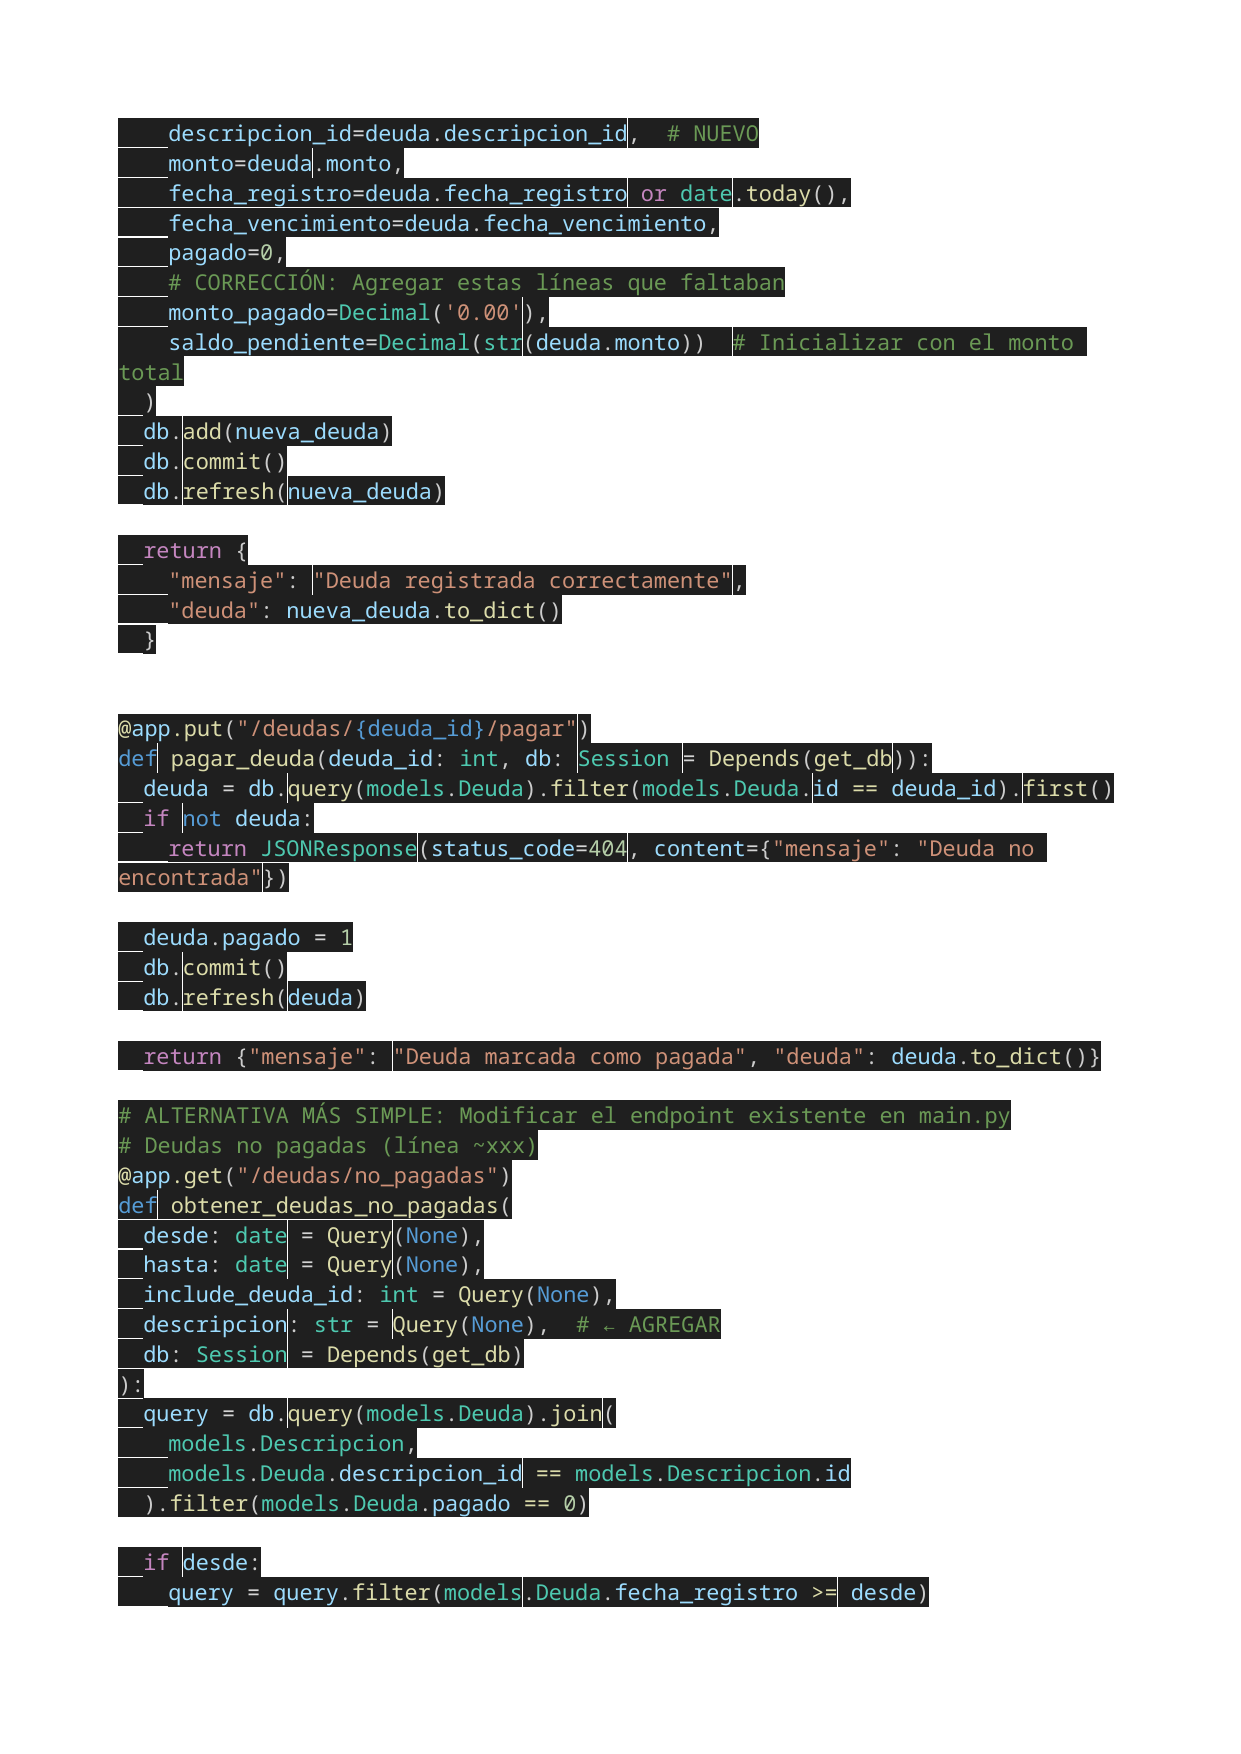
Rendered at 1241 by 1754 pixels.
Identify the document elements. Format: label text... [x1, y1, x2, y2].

text deuda.pagado = 1 [118, 922, 1122, 952]
text saldo_pendiente=Decimal(str(deuda.monto)) # Inicializar con el monto total [118, 327, 1122, 386]
text hasta: date = Query(None), [118, 1249, 1122, 1279]
text desde: date = Query(None), [118, 1219, 1122, 1249]
text def pagar_deuda(deuda_id: int, db: Session = Depends(get_db)): [118, 743, 1122, 773]
text } [118, 624, 1122, 654]
text deuda = db.query(models.Deuda).filter(models.Deuda.id == deuda_id).first() [118, 773, 1122, 803]
text monto_pagado=Decimal('0.00'), [118, 297, 1122, 327]
text db.commit() [118, 952, 1122, 981]
text db.refresh(deuda) [118, 981, 1122, 1011]
text descripcion: str = Query(None), # ← AGREGAR [118, 1309, 1122, 1339]
text "deuda": nueva_deuda.to_dict() [118, 595, 1122, 624]
text query = query.filter(models.Deuda.fecha_registro >= desde) [118, 1577, 1122, 1607]
text @app.get("/deudas/no_pagadas") [118, 1160, 1122, 1190]
text query = db.query(models.Deuda).join( [118, 1398, 1122, 1428]
text models.Descripcion, [118, 1428, 1122, 1458]
text db.add(nueva_deuda) [118, 416, 1122, 446]
text if desde: [118, 1547, 1122, 1577]
text @app.put("/deudas/{deuda_id}/pagar") [118, 713, 1122, 743]
text monto=deuda.monto, [118, 148, 1122, 178]
text # ALTERNATIVA MÁS SIMPLE: Modificar el endpoint existente en main.py [118, 1100, 1122, 1130]
text db.commit() [118, 446, 1122, 476]
text return JSONResponse(status_code=404, content={"mensaje": "Deuda no encontrada"}) [118, 833, 1122, 892]
text fecha_registro=deuda.fecha_registro or date.today(), [118, 178, 1122, 207]
text ) [118, 386, 1122, 416]
text def obtener_deudas_no_pagadas( [118, 1190, 1122, 1219]
text ).filter(models.Deuda.pagado == 0) [118, 1488, 1122, 1517]
text models.Deuda.descripcion_id == models.Descripcion.id [118, 1458, 1122, 1488]
text if not deuda: [118, 803, 1122, 833]
text # Deudas no pagadas (línea ~xxx) [118, 1130, 1122, 1160]
text pagado=0, [118, 237, 1122, 267]
text # CORRECCIÓN: Agregar estas líneas que faltaban [118, 267, 1122, 297]
text return { [118, 535, 1122, 565]
text include_deuda_id: int = Query(None), [118, 1279, 1122, 1309]
text descripcion_id=deuda.descripcion_id, # NUEVO [118, 118, 1122, 148]
text fecha_vencimiento=deuda.fecha_vencimiento, [118, 207, 1122, 237]
text ): [118, 1368, 1122, 1398]
text "mensaje": "Deuda registrada correctamente", [118, 565, 1122, 595]
text db.refresh(nueva_deuda) [118, 476, 1122, 505]
text db: Session = Depends(get_db) [118, 1339, 1122, 1368]
text return {"mensaje": "Deuda marcada como pagada", "deuda": deuda.to_dict()} [118, 1041, 1122, 1071]
